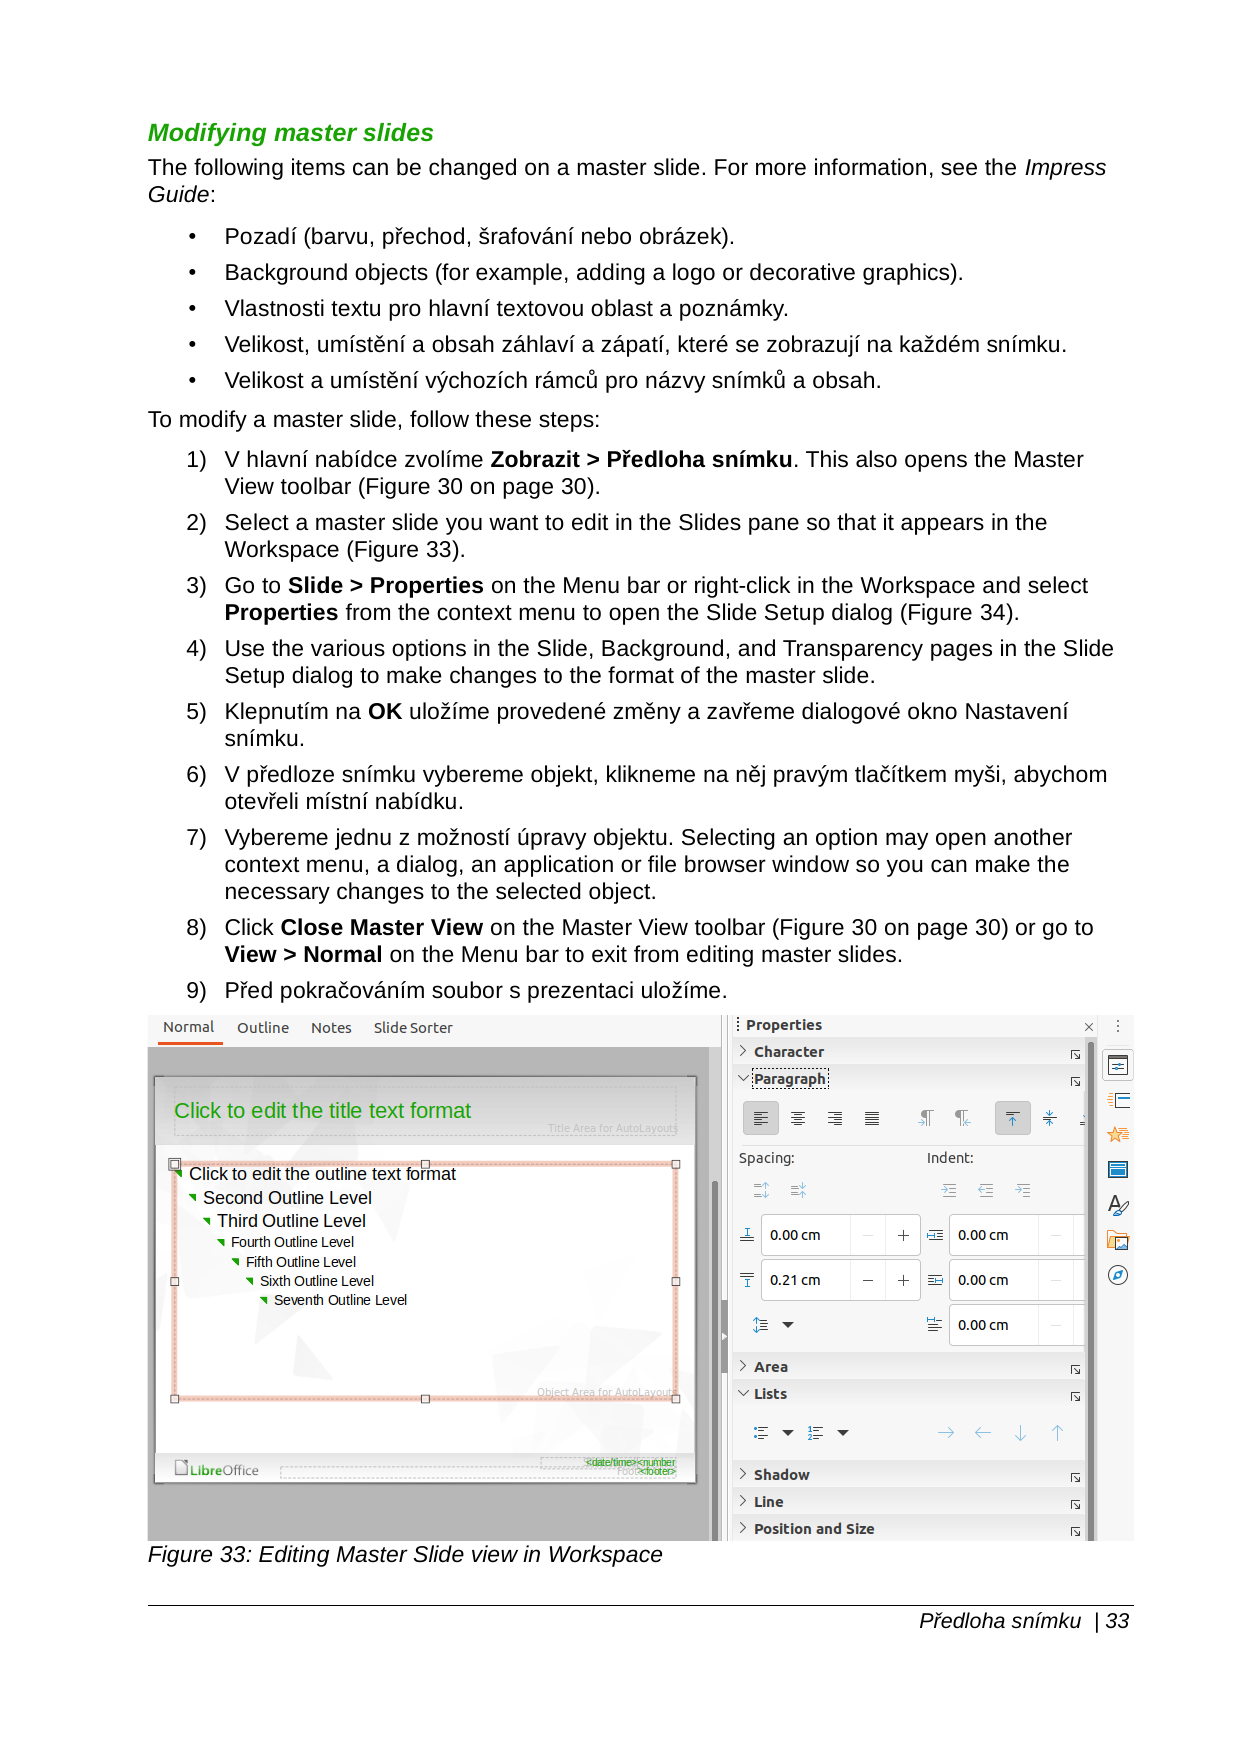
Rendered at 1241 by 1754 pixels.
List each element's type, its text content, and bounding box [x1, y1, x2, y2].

list Velikost a umístění výchozích rámců pro názvy snímků a obsah. [185, 363, 1134, 396]
subtitle Modifying master slides [148, 118, 1134, 147]
list Background objects (for example, adding a logo or decorative graphics). [185, 256, 1134, 286]
text The following items can be changed on a master slide. For more information, see the Impress Guide: [148, 153, 1134, 207]
list Před pokračováním soubor s prezentaci uložíme. [207, 976, 1134, 1003]
list Velikost, umístění a obsah záhlaví a zápatí, které se zobrazují na každém snímku. [185, 328, 1134, 358]
list Vlastnosti textu pro hlavní textovou oblast a poznámky. [185, 292, 1134, 322]
list Use the various options in the Slide, Background, and Transparency pages in the Slide Setup dialog to make changes to the format of the master slide. [207, 634, 1134, 688]
list Click Close Master View on the Master View toolbar (Figure 30 on page 29) or go to View > Normal on the Menu bar to exit from editing master slides. [207, 913, 1134, 967]
list V hlavní nabídce zvolíme Zobrazit > Předloha snímku. This also opens the Master View toolbar (Figure 30 on page 29). [207, 445, 1134, 499]
list Vybereme jednu z možností úpravy objektu. Selecting an option may open another context menu, a dialog, an application or file browser window so you can make the necessary changes to the selected object. [207, 823, 1134, 904]
list V předloze snímku vybereme objekt, klikneme na něj pravým tlačítkem myši, abychom otevřeli místní nabídku. [207, 760, 1134, 814]
picture [147, 1015, 1134, 1541]
list Select a master slide you want to edit in the Slides pane so that it appears in the Workspace (Figure 33). [207, 508, 1134, 562]
text To modify a master slide, follow these steps: [148, 405, 1134, 432]
list Go to Slide > Properties on the Menu bar or right-click in the Workspace and select Properties from the context menu to open the Slide Setup dialog (Figure 34). [207, 571, 1134, 625]
list Klepnutím na OK uložíme provedené změny a zavřeme dialogové okno Nastavení snímku. [207, 697, 1134, 751]
list Pozadí (barvu, přechod, šrafování nebo obrázek). [185, 220, 1134, 250]
text Figure 33: Editing Master Slide view in Workspace [148, 1541, 1134, 1567]
